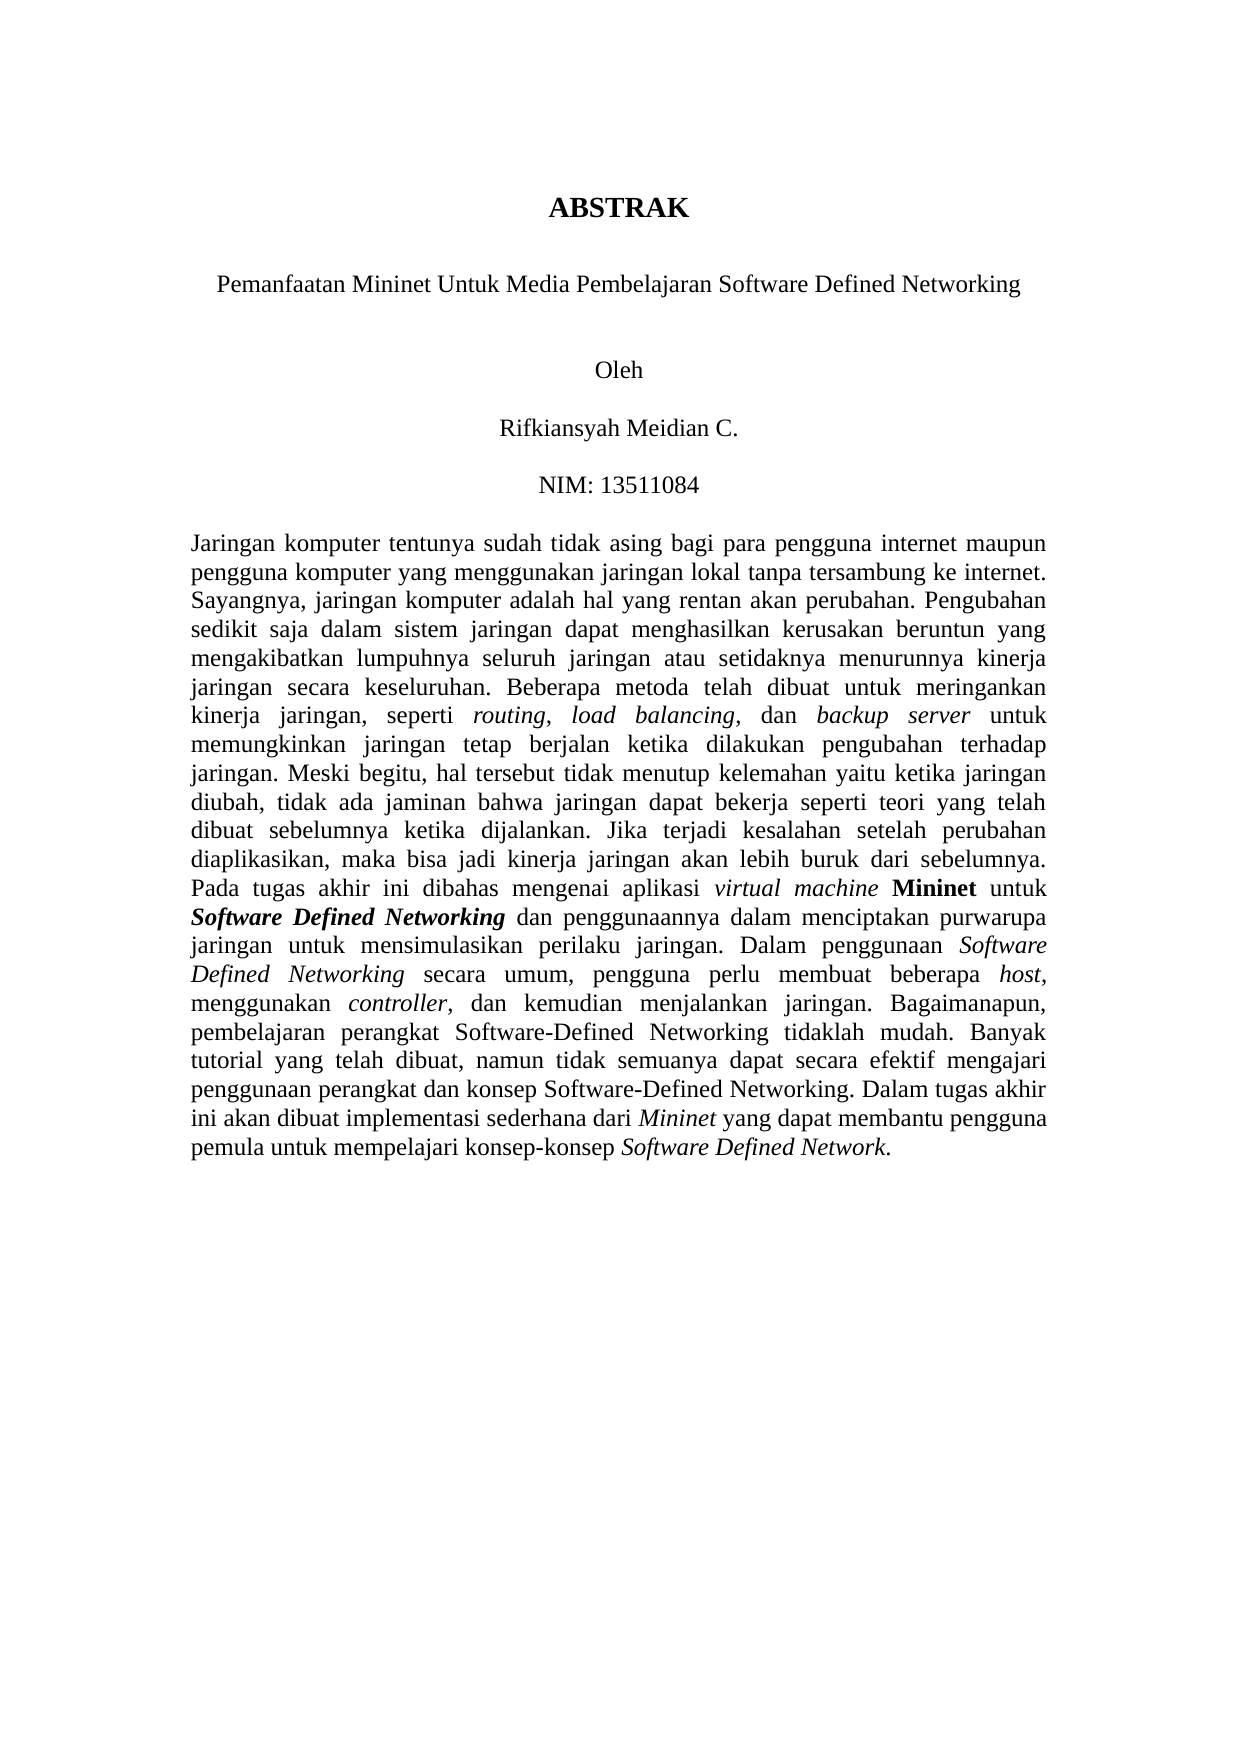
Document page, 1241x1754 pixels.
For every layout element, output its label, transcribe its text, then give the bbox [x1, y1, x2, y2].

text Rifkiansyah Meidian C. [191, 413, 1047, 442]
text Jaringan komputer tentunya sudah tidak asing bagi para pengguna internet maupun pengguna komputer yang menggunakan jaringan lokal tanpa tersambung ke internet. Sayangnya, jaringan komputer adalah hal yang rentan akan perubahan. Pengubahan sedikit saja dalam sistem jaringan dapat menghasilkan kerusakan beruntun yang mengakibatkan lumpuhnya seluruh jaringan atau setidaknya menurunnya kinerja jaringan secara keseluruhan. Beberapa metoda telah dibuat untuk meringankan kinerja jaringan, seperti routing, load balancing, dan backup server untuk memungkinkan jaringan tetap berjalan ketika dilakukan pengubahan terhadap jaringan. Meski begitu, hal tersebut tidak menutup kelemahan yaitu ketika jaringan diubah, tidak ada jaminan bahwa jaringan dapat bekerja seperti teori yang telah dibuat sebelumnya ketika dijalankan. Jika terjadi kesalahan setelah perubahan diaplikasikan, maka bisa jadi kinerja jaringan akan lebih buruk dari sebelumnya. Pada tugas akhir ini dibahas mengenai aplikasi virtual machine Mininet untuk Software Defined Networking dan penggunaannya dalam menciptakan purwarupa jaringan untuk mensimulasikan perilaku jaringan. Dalam penggunaan Software Defined Networking secara umum, pengguna perlu membuat beberapa host, menggunakan controller, dan kemudian menjalankan jaringan. Bagaimanapun, pembelajaran perangkat Software-Defined Networking tidaklah mudah. Banyak tutorial yang telah dibuat, namun tidak semuanya dapat secara efektif mengajari penggunaan perangkat dan konsep Software-Defined Networking. Dalam tugas akhir ini akan dibuat implementasi sederhana dari Mininet yang dapat membantu pengguna pemula untuk mempelajari konsep-konsep Software Defined Network. [191, 528, 1047, 1161]
text Pemanfaatan Mininet Untuk Media Pembelajaran Software Defined Networking [191, 269, 1047, 298]
text Oleh [191, 356, 1047, 384]
subtitle Abstrak [191, 190, 1047, 223]
text NIM: 13511084 [191, 471, 1047, 499]
